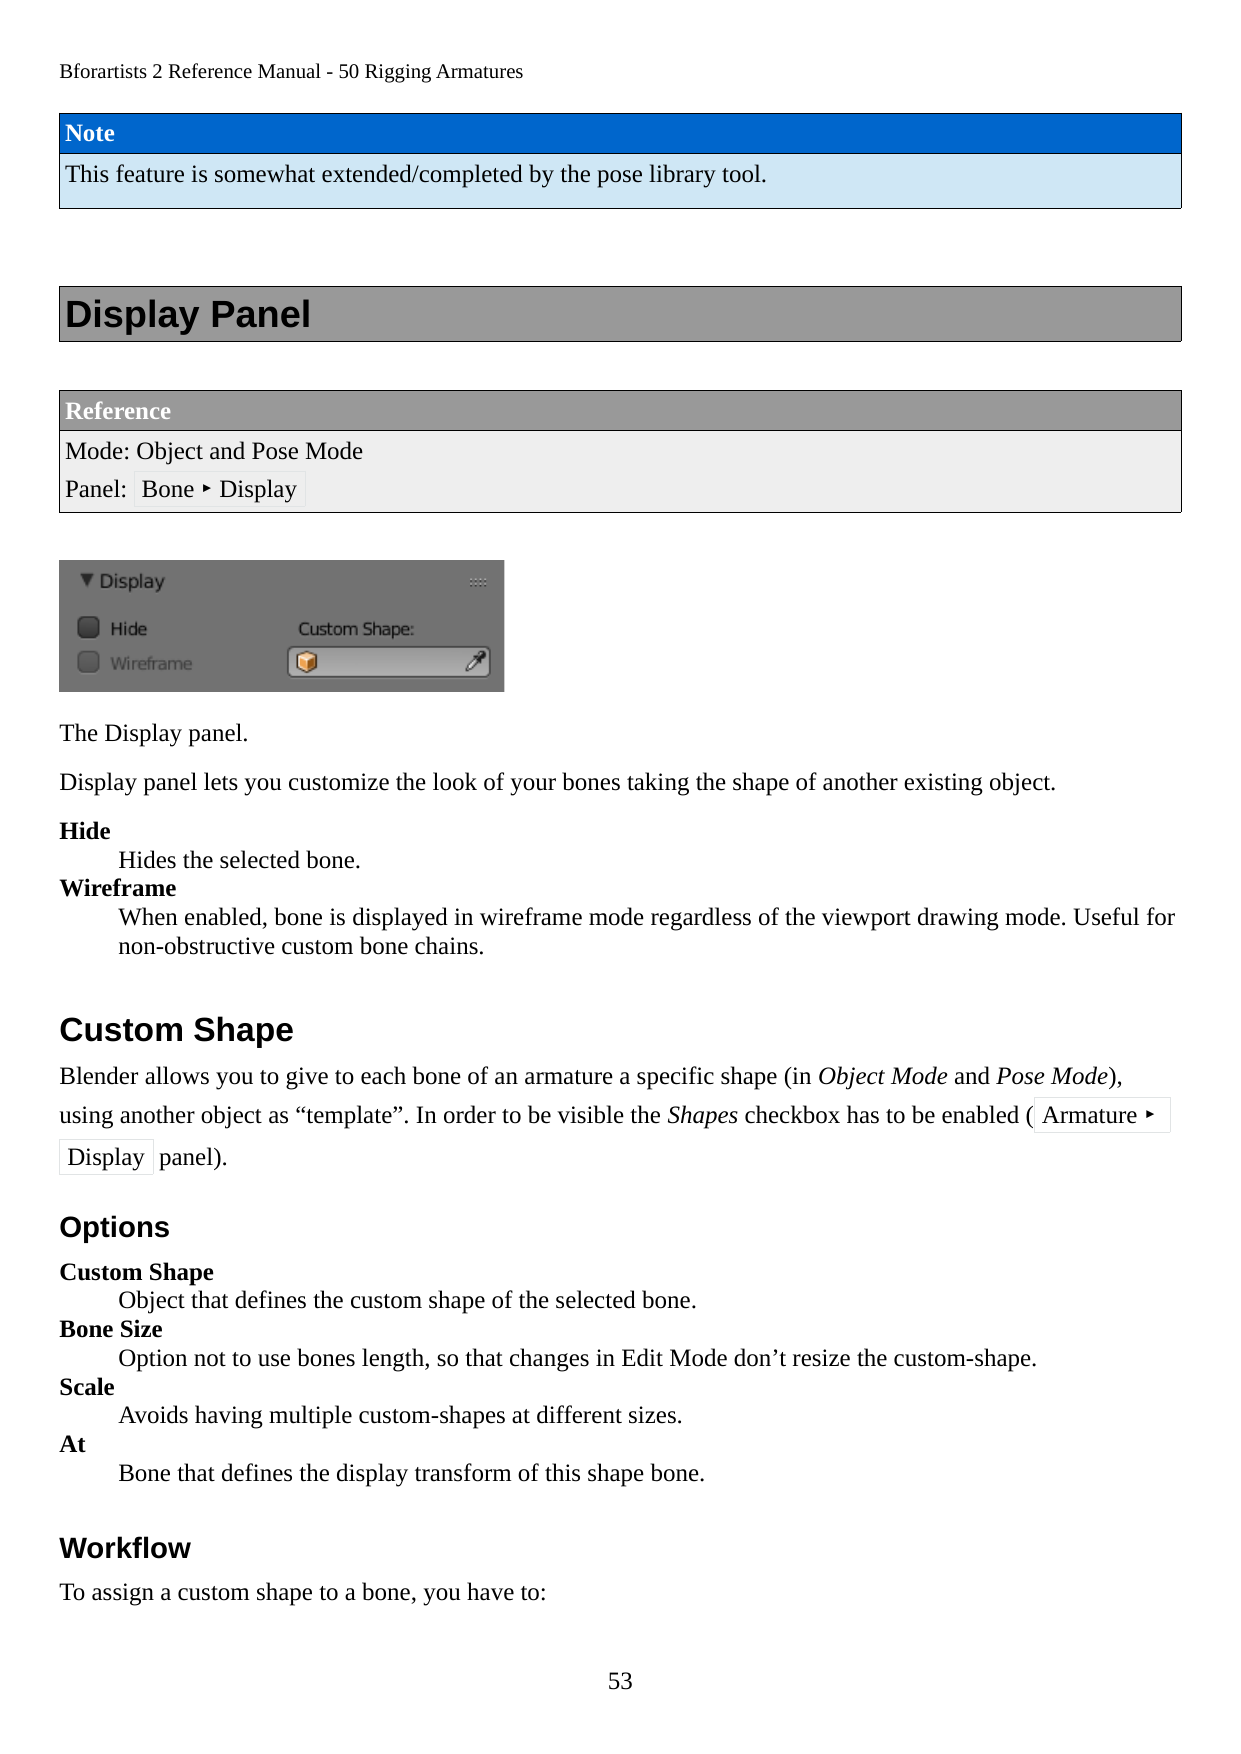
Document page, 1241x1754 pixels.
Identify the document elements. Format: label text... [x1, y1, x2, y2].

table_cell Mode: Object and Pose Mode Panel: Bone ‣ Display [60, 431, 1181, 512]
list When enabled, bone is displayed in wireframe mode regardless of the viewport drawing mode. Useful for non-obstructive custom bone chains. [118, 902, 1181, 960]
picture [59, 560, 505, 692]
list Hides the selected bone. [118, 845, 1181, 873]
subtitle Bone Size [59, 1314, 1181, 1343]
list Option not to use bones length, so that changes in Edit Mode don’t resize the custom-shape. [118, 1343, 1181, 1372]
table_cell This feature is somewhat extended/completed by the pose library tool. [60, 154, 1181, 208]
list Bone that defines the display transform of this shape bone. [118, 1458, 1181, 1487]
table_header Display Panel [60, 287, 1181, 341]
text Display panel lets you customize the look of your bones taking the shape of another existing object. [59, 767, 1181, 796]
subtitle Scale [59, 1372, 1181, 1400]
subtitle At [59, 1429, 1181, 1458]
list Avoids having multiple custom-shapes at different sizes. [118, 1400, 1181, 1429]
subtitle Custom Shape [59, 1010, 1181, 1049]
text Blender allows you to give to each bone of an armature a specific shape (in Object Mode and Pose Mode), using another object as “template”. In order to be visible the Shapes checkbox has to be enabled (Armature ‣ Display panel). [59, 1061, 1181, 1174]
list Object that defines the custom shape of the selected bone. [118, 1285, 1181, 1314]
table_header Reference [60, 391, 1181, 430]
subtitle Options [59, 1210, 1181, 1244]
subtitle Workflow [59, 1531, 1181, 1564]
subtitle Wireframe [59, 873, 1181, 902]
text The Display panel. [59, 718, 1181, 747]
table_header Note [60, 114, 1181, 153]
text To assign a custom shape to a bone, you have to: [59, 1577, 1181, 1606]
subtitle Custom Shape [59, 1257, 1181, 1285]
subtitle Hide [59, 816, 1181, 845]
